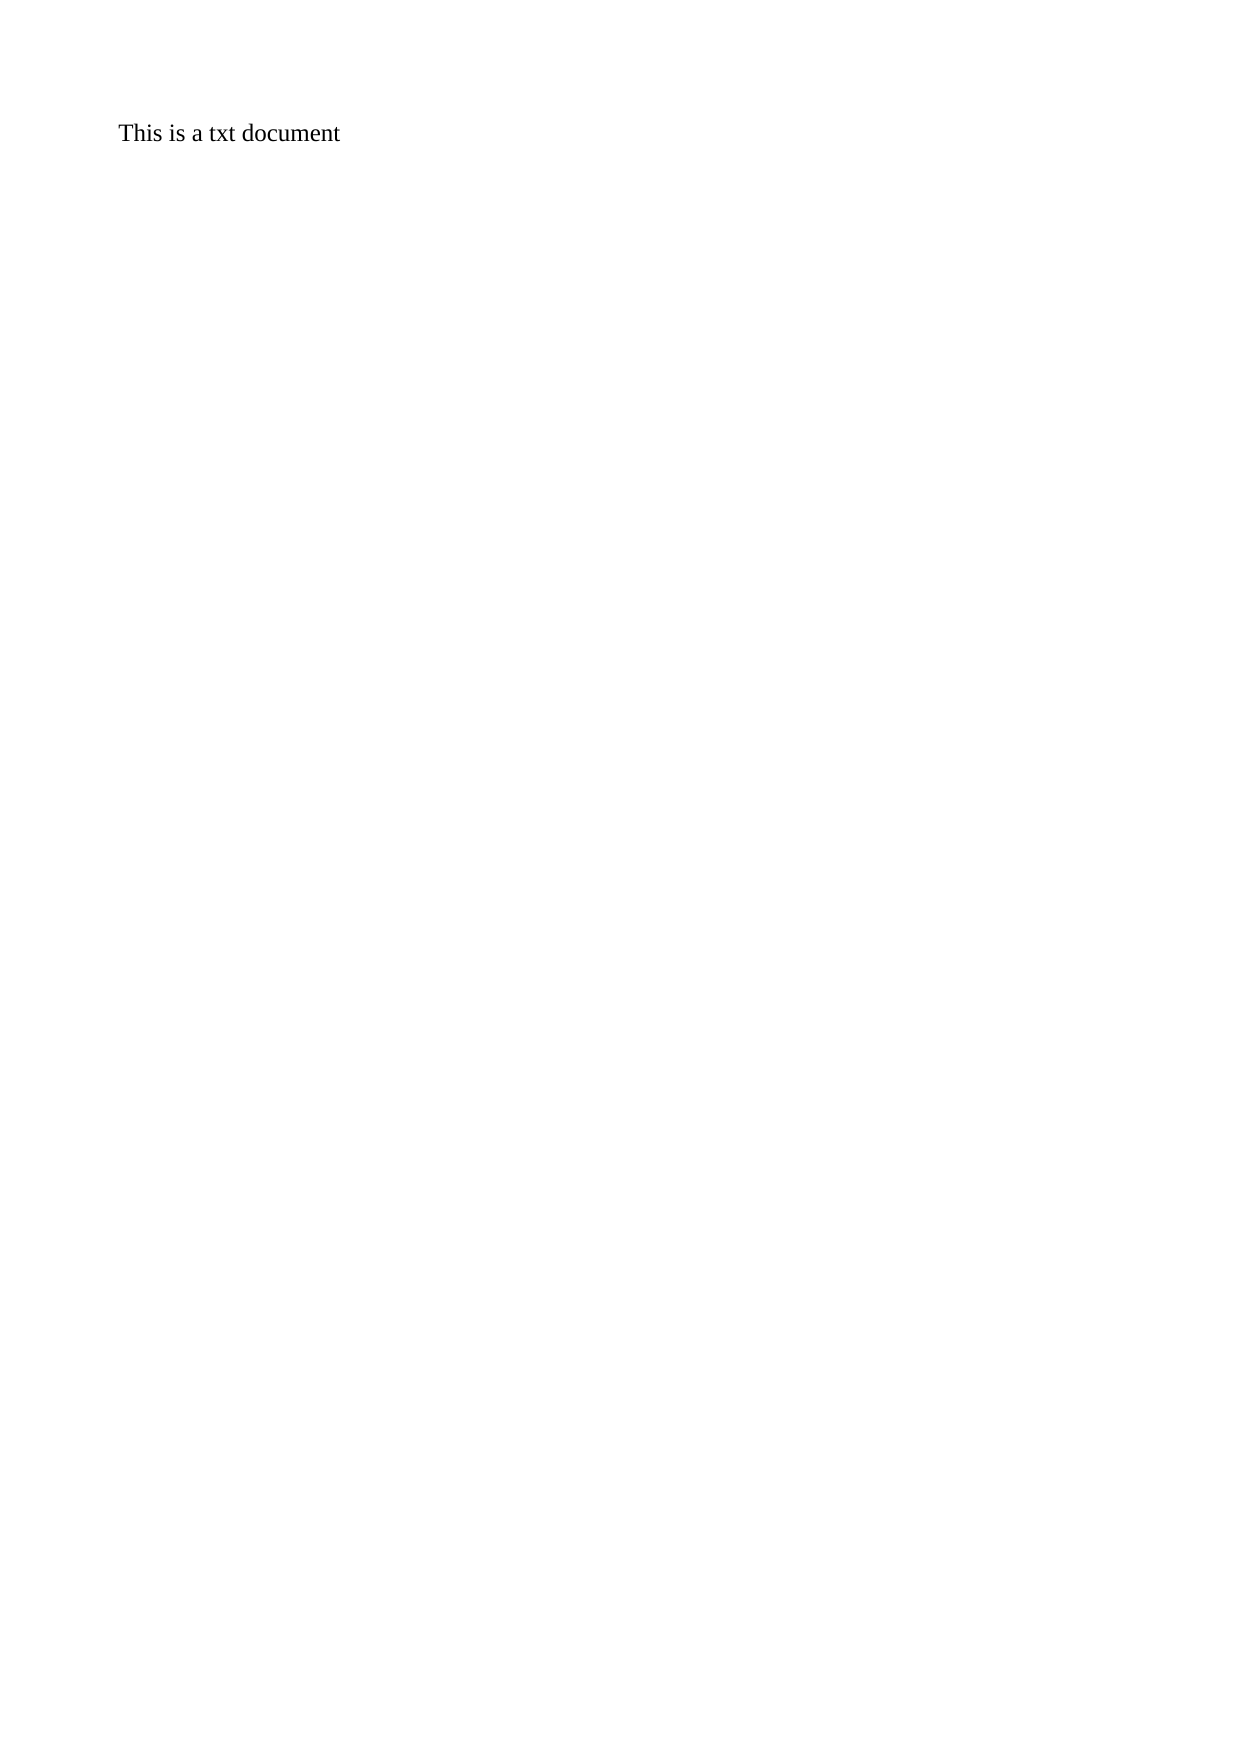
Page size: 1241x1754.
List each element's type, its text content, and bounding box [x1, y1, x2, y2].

text This is a txt document [118, 118, 1122, 147]
